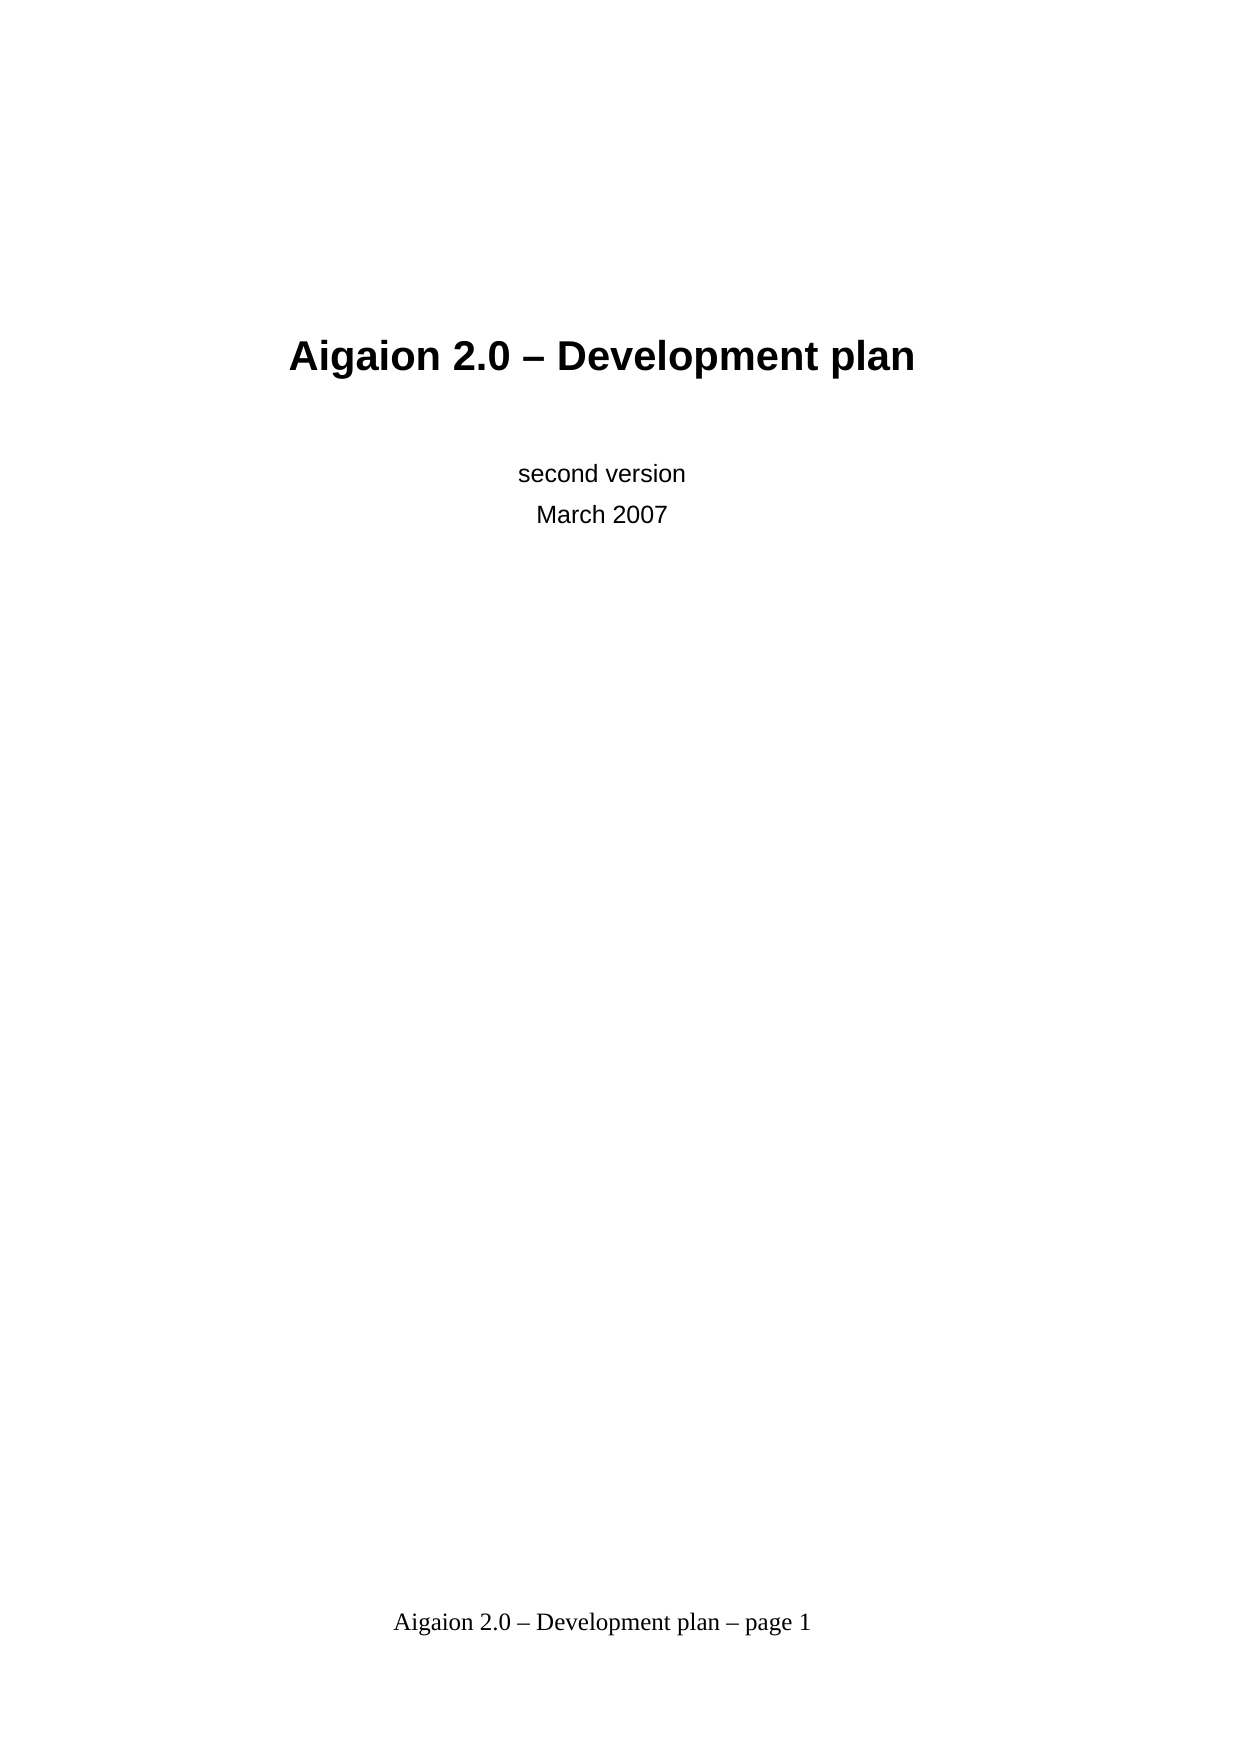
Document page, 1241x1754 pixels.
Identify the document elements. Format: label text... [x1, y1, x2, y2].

text second version [137, 460, 1067, 488]
text Aigaion 2.0 – Development plan [137, 333, 1067, 379]
text March 2007 [137, 501, 1067, 528]
